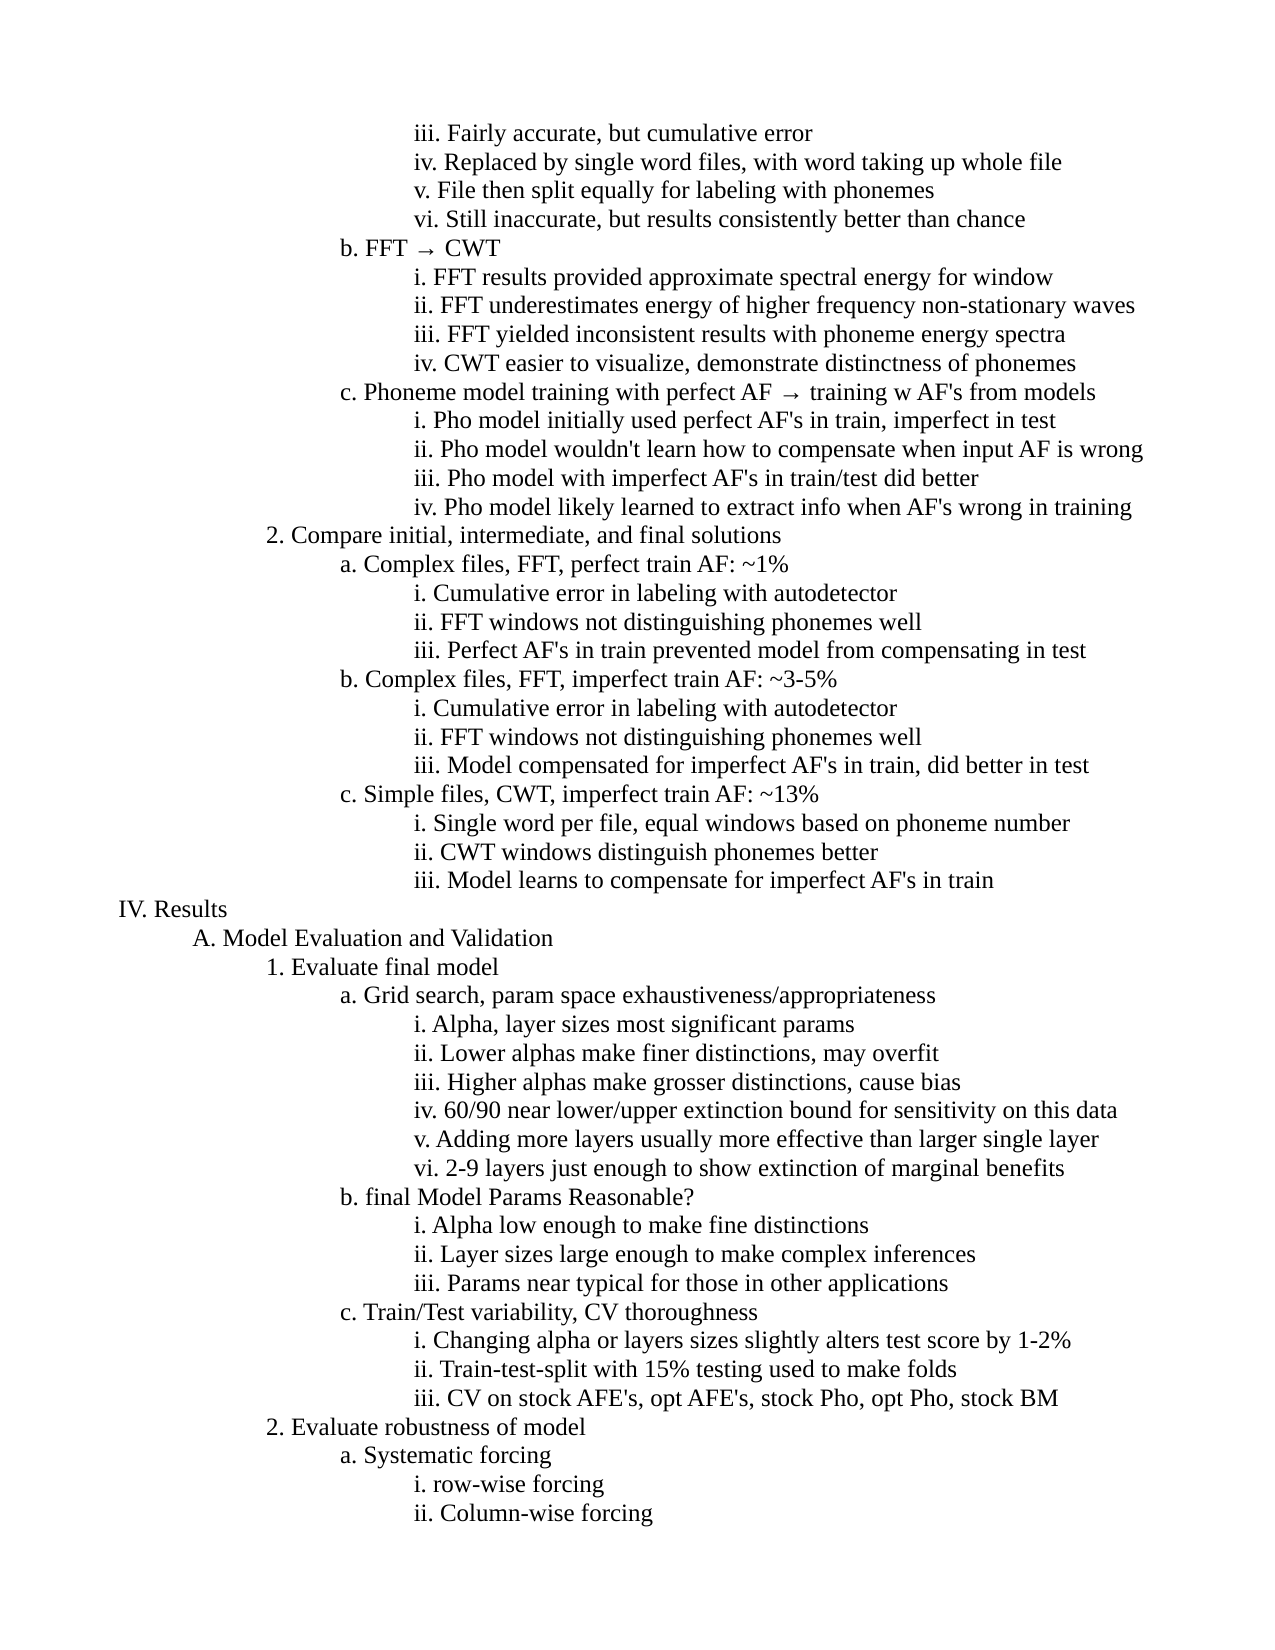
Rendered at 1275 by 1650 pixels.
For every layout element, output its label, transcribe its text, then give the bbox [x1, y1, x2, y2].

text i. Pho model initially used perfect AF's in train, imperfect in test [118, 406, 1157, 434]
text IV. Results [118, 894, 1157, 923]
text c. Train/Test variability, CV thoroughness [118, 1297, 1157, 1326]
text b. Complex files, FFT, imperfect train AF: ~3-5% [118, 664, 1157, 693]
text c. Phoneme model training with perfect AF → training w AF's from models [118, 377, 1157, 406]
text a. Systematic forcing [118, 1441, 1157, 1469]
text i. Alpha, layer sizes most significant params [118, 1009, 1157, 1038]
text A. Model Evaluation and Validation [118, 923, 1157, 952]
text ii. Train-test-split with 15% testing used to make folds [118, 1354, 1157, 1383]
text b. FFT → CWT [118, 233, 1157, 262]
text v. Adding more layers usually more effective than larger single layer [118, 1124, 1157, 1153]
text i. Cumulative error in labeling with autodetector [118, 578, 1157, 607]
text i. Single word per file, equal windows based on phoneme number [118, 808, 1157, 837]
text iii. Params near typical for those in other applications [118, 1268, 1157, 1297]
text i. row-wise forcing [118, 1469, 1157, 1498]
text a. Grid search, param space exhaustiveness/appropriateness [118, 981, 1157, 1009]
text vi. Still inaccurate, but results consistently better than chance [118, 204, 1157, 233]
text iii. Pho model with imperfect AF's in train/test did better [118, 463, 1157, 492]
text i. Alpha low enough to make fine distinctions [118, 1211, 1157, 1239]
text iv. Replaced by single word files, with word taking up whole file [118, 147, 1157, 176]
text ii. Layer sizes large enough to make complex inferences [118, 1239, 1157, 1268]
text iv. 60/90 near lower/upper extinction bound for sensitivity on this data [118, 1096, 1157, 1124]
text i. Changing alpha or layers sizes slightly alters test score by 1-2% [118, 1326, 1157, 1354]
text ii. Pho model wouldn't learn how to compensate when input AF is wrong [118, 434, 1157, 463]
text vi. 2-9 layers just enough to show extinction of marginal benefits [118, 1153, 1157, 1182]
text 2. Compare initial, intermediate, and final solutions [118, 521, 1157, 549]
text iii. Fairly accurate, but cumulative error [118, 118, 1157, 147]
text ii. CWT windows distinguish phonemes better [118, 837, 1157, 866]
text iii. Model compensated for imperfect AF's in train, did better in test [118, 751, 1157, 779]
text i. Cumulative error in labeling with autodetector [118, 693, 1157, 722]
text 2. Evaluate robustness of model [118, 1412, 1157, 1441]
text iii. Perfect AF's in train prevented model from compensating in test [118, 636, 1157, 664]
text v. File then split equally for labeling with phonemes [118, 176, 1157, 204]
text b. final Model Params Reasonable? [118, 1182, 1157, 1211]
text ii. FFT windows not distinguishing phonemes well [118, 607, 1157, 636]
text ii. Column-wise forcing [118, 1498, 1157, 1527]
text 1. Evaluate final model [118, 952, 1157, 981]
text ii. Lower alphas make finer distinctions, may overfit [118, 1038, 1157, 1067]
text iv. CWT easier to visualize, demonstrate distinctness of phonemes [118, 348, 1157, 377]
text i. FFT results provided approximate spectral energy for window [118, 262, 1157, 291]
text a. Complex files, FFT, perfect train AF: ~1% [118, 549, 1157, 578]
text iii. FFT yielded inconsistent results with phoneme energy spectra [118, 319, 1157, 348]
text iii. CV on stock AFE's, opt AFE's, stock Pho, opt Pho, stock BM [118, 1383, 1157, 1412]
text ii. FFT underestimates energy of higher frequency non-stationary waves [118, 291, 1157, 319]
text iv. Pho model likely learned to extract info when AF's wrong in training [118, 492, 1157, 521]
text c. Simple files, CWT, imperfect train AF: ~13% [118, 779, 1157, 808]
text ii. FFT windows not distinguishing phonemes well [118, 722, 1157, 751]
text iii. Model learns to compensate for imperfect AF's in train [118, 866, 1157, 894]
text iii. Higher alphas make grosser distinctions, cause bias [118, 1067, 1157, 1096]
